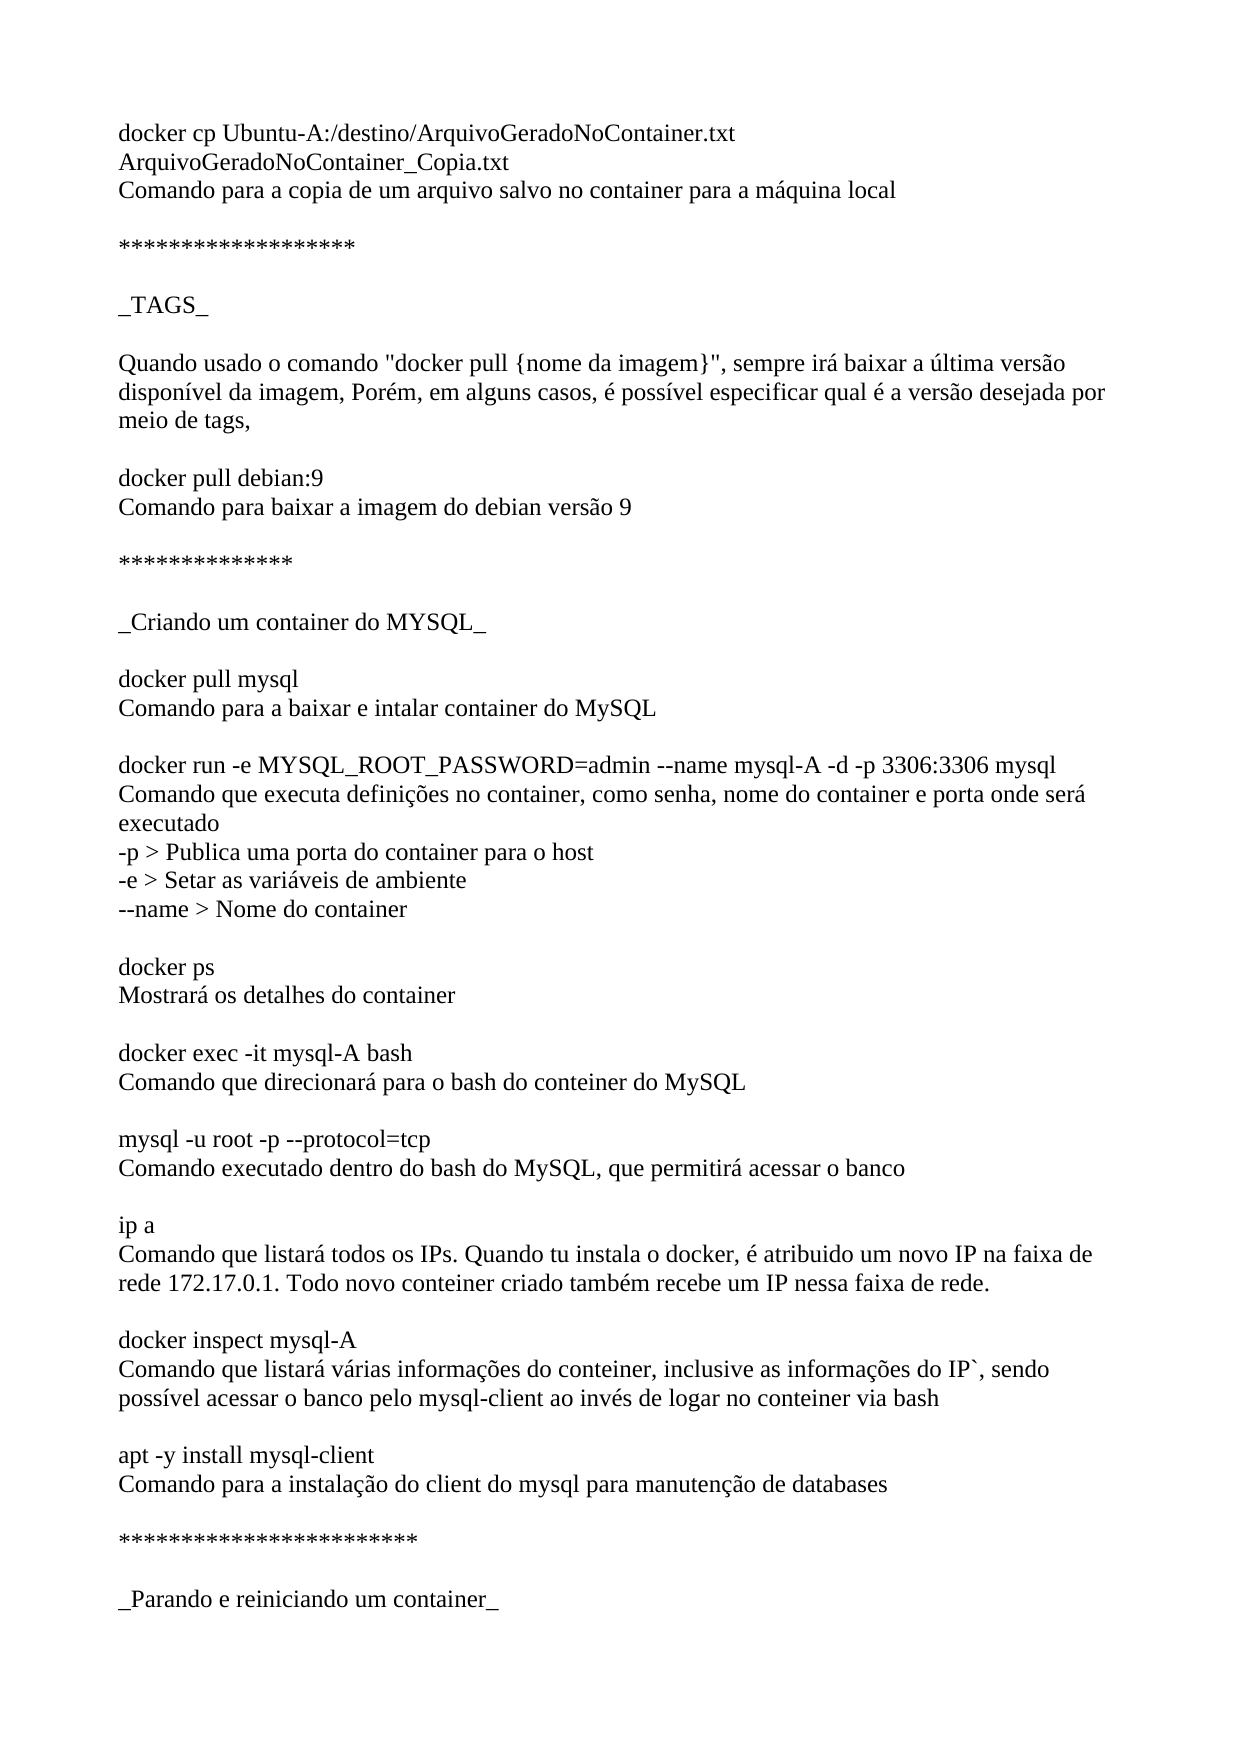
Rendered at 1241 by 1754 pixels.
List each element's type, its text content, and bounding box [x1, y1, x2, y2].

text _Criando um container do MYSQL_ [118, 607, 1122, 636]
text Comando que direcionará para o bash do conteiner do MySQL [118, 1067, 1122, 1096]
text ip a [118, 1211, 1122, 1239]
text Comando que listará várias informações do conteiner, inclusive as informações do IP`, sendo possível acessar o banco pelo mysql-client ao invés de logar no conteiner via bash [118, 1354, 1122, 1412]
text -e > Setar as variáveis de ambiente [118, 866, 1122, 894]
text docker ps [118, 952, 1122, 981]
text mysql -u root -p --protocol=tcp [118, 1124, 1122, 1153]
text Comando para baixar a imagem do debian versão 9 [118, 492, 1122, 521]
text Comando executado dentro do bash do MySQL, que permitirá acessar o banco [118, 1153, 1122, 1182]
text Comando para a instalação do client do mysql para manutenção de databases [118, 1469, 1122, 1498]
text ************************ [118, 1527, 1122, 1556]
text docker exec -it mysql-A bash [118, 1038, 1122, 1067]
text docker run -e MYSQL_ROOT_PASSWORD=admin --name mysql-A -d -p 3306:3306 mysql [118, 751, 1122, 779]
text _Parando e reiniciando um container_ [118, 1584, 1122, 1613]
text Quando usado o comando "docker pull {nome da imagem}", sempre irá baixar a última versão disponível da imagem, Porém, em alguns casos, é possível especificar qual é a versão desejada por meio de tags, [118, 348, 1122, 434]
text --name > Nome do container [118, 894, 1122, 923]
text ************** [118, 549, 1122, 578]
text Comando para a copia de um arquivo salvo no container para a máquina local [118, 176, 1122, 204]
text Comando que executa definições no container, como senha, nome do container e porta onde será executado [118, 779, 1122, 837]
text ******************* [118, 233, 1122, 262]
text Comando que listará todos os IPs. Quando tu instala o docker, é atribuido um novo IP na faixa de rede 172.17.0.1. Todo novo conteiner criado também recebe um IP nessa faixa de rede. [118, 1239, 1122, 1297]
text docker cp Ubuntu-A:/destino/ArquivoGeradoNoContainer.txt ArquivoGeradoNoContainer_Copia.txt [118, 118, 1122, 176]
text Comando para a baixar e intalar container do MySQL [118, 693, 1122, 722]
text docker pull debian:9 [118, 463, 1122, 492]
text docker inspect mysql-A [118, 1326, 1122, 1354]
text _TAGS_ [118, 291, 1122, 319]
text apt -y install mysql-client [118, 1441, 1122, 1469]
text Mostrará os detalhes do container [118, 981, 1122, 1009]
text docker pull mysql [118, 664, 1122, 693]
text -p > Publica uma porta do container para o host [118, 837, 1122, 866]
